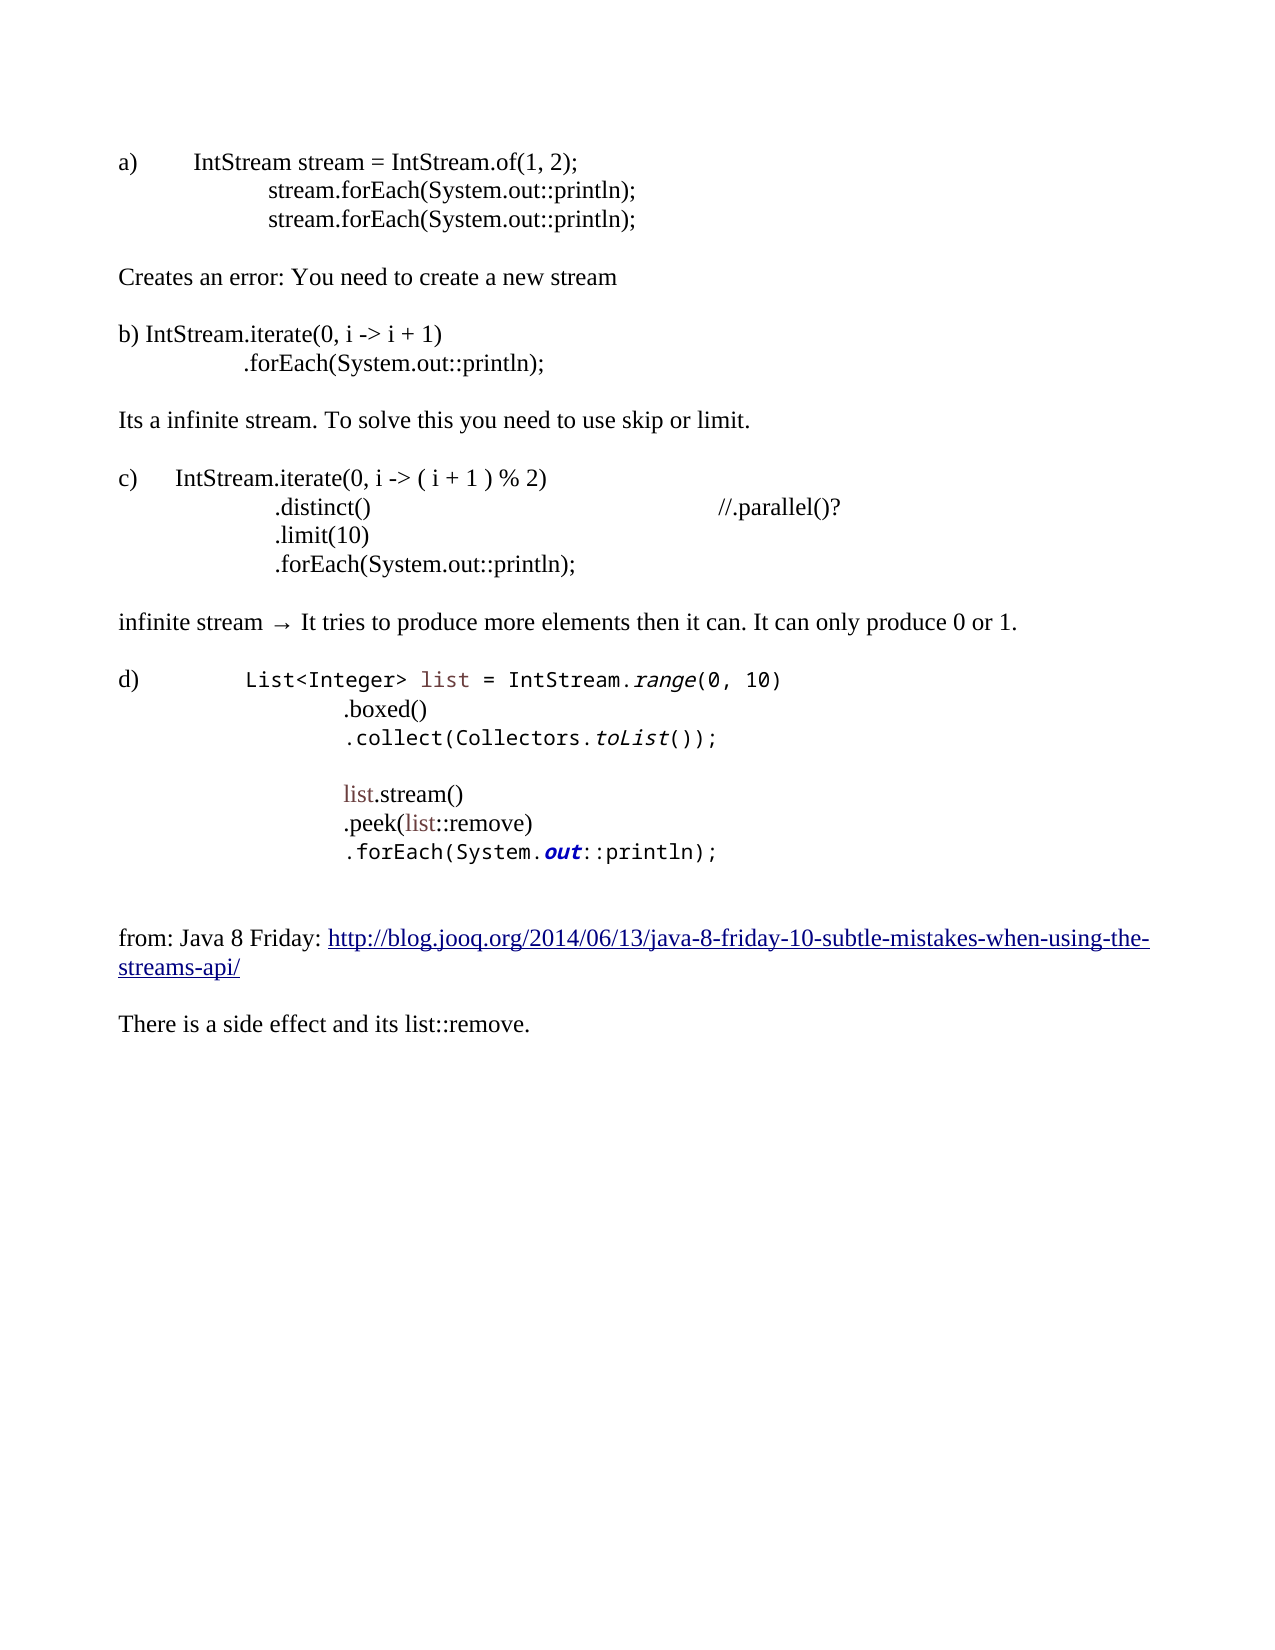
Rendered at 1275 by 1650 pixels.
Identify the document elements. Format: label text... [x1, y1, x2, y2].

text .distinct() //.parallel()? [118, 492, 1157, 521]
text .boxed() [118, 694, 1157, 723]
text .forEach(System.out::println); [118, 837, 1157, 865]
text list.stream() [118, 779, 1157, 808]
text infinite stream → It tries to produce more elements then it can. It can only produce 0 or 1. [118, 607, 1157, 636]
text stream.forEach(System.out::println); [118, 176, 1157, 204]
text .forEach(System.out::println); [118, 549, 1157, 578]
text c) IntStream.iterate(0, i -> ( i + 1 ) % 2) [118, 463, 1157, 492]
text a) IntStream stream = IntStream.of(1, 2); [118, 147, 1157, 176]
text .forEach(System.out::println); [118, 348, 1157, 377]
text There is a side effect and its list::remove. [118, 1009, 1157, 1038]
text from: Java 8 Friday: http://blog.jooq.org/2014/06/13/java-8-friday-10-subtle-mistakes-when-using-the-streams-api/ [118, 923, 1157, 980]
text .peek(list::remove) [118, 808, 1157, 837]
text b) IntStream.iterate(0, i -> i + 1) [118, 319, 1157, 348]
text .limit(10) [118, 521, 1157, 549]
text Its a infinite stream. To solve this you need to use skip or limit. [118, 406, 1157, 434]
text .collect(Collectors.toList()); [118, 723, 1157, 751]
text d) List<Integer> list = IntStream.range(0, 10) [118, 664, 1157, 694]
text stream.forEach(System.out::println); [118, 204, 1157, 233]
text Creates an error: You need to create a new stream [118, 262, 1157, 291]
